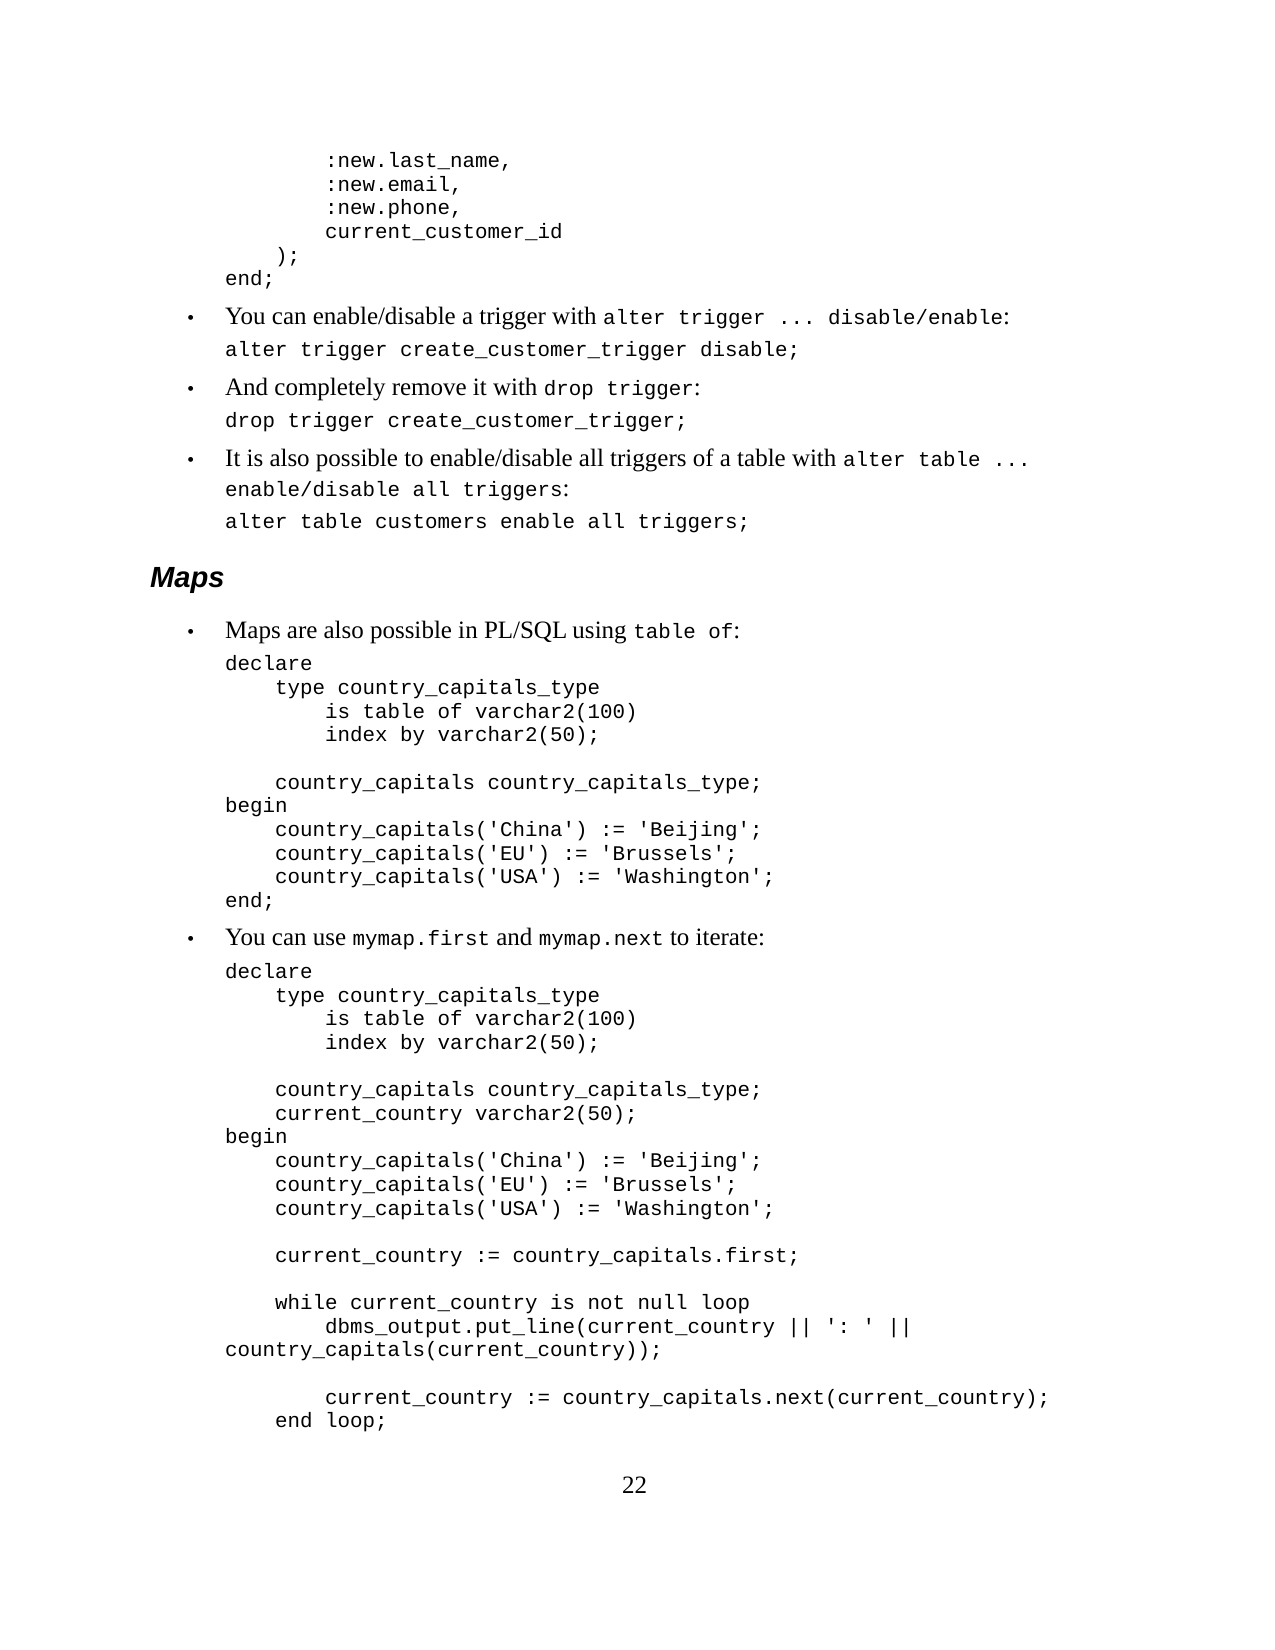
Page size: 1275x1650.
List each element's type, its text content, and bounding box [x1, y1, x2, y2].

list You can use mymap.first and mymap.next to iterate: [187, 922, 1125, 952]
list Maps are also possible in PL/SQL using table of: [187, 615, 1125, 644]
list index by varchar2(50); [187, 724, 1125, 748]
list country_capitals('EU') := 'Brussels'; [187, 1174, 1125, 1197]
list country_capitals('USA') := 'Washington'; [187, 1197, 1125, 1221]
list country_capitals('EU') := 'Brussels'; [187, 843, 1125, 866]
list alter table customers enable all triggers; [187, 511, 1125, 535]
list country_capitals country_capitals_type; [187, 772, 1125, 795]
list begin [187, 795, 1125, 819]
list end loop; [187, 1410, 1125, 1434]
list type country_capitals_type [187, 677, 1125, 701]
list country_capitals('USA') := 'Washington'; [187, 866, 1125, 890]
subtitle Maps [150, 560, 1125, 593]
list ); [187, 244, 1125, 268]
list current_customer_id [187, 221, 1125, 244]
list declare [187, 961, 1125, 985]
list is table of varchar2(100) [187, 701, 1125, 724]
list index by varchar2(50); [187, 1032, 1125, 1056]
list end; [187, 890, 1125, 913]
list :new.last_name, [187, 150, 1125, 174]
list And completely remove it with drop trigger: [187, 372, 1125, 402]
list current_country := country_capitals.first; [187, 1245, 1125, 1268]
list drop trigger create_customer_trigger; [187, 411, 1125, 434]
list country_capitals country_capitals_type; [187, 1079, 1125, 1103]
list alter trigger create_customer_trigger disable; [187, 339, 1125, 363]
list :new.email, [187, 174, 1125, 197]
list country_capitals('China') := 'Beijing'; [187, 819, 1125, 843]
list :new.phone, [187, 197, 1125, 221]
list declare [187, 653, 1125, 677]
list dbms_output.put_line(current_country || ': ' || country_capitals(current_country)); [187, 1316, 1125, 1363]
list current_country := country_capitals.next(current_country); [187, 1387, 1125, 1410]
list current_country varchar2(50); [187, 1103, 1125, 1127]
list while current_country is not null loop [187, 1292, 1125, 1316]
list is table of varchar2(100) [187, 1008, 1125, 1032]
list type country_capitals_type [187, 985, 1125, 1008]
list end; [187, 268, 1125, 292]
list country_capitals('China') := 'Beijing'; [187, 1150, 1125, 1174]
list It is also possible to enable/disable all triggers of a table with alter table ... enable/disable all triggers: [187, 443, 1125, 502]
list You can enable/disable a trigger with alter trigger ... disable/enable: [187, 301, 1125, 330]
list begin [187, 1127, 1125, 1150]
